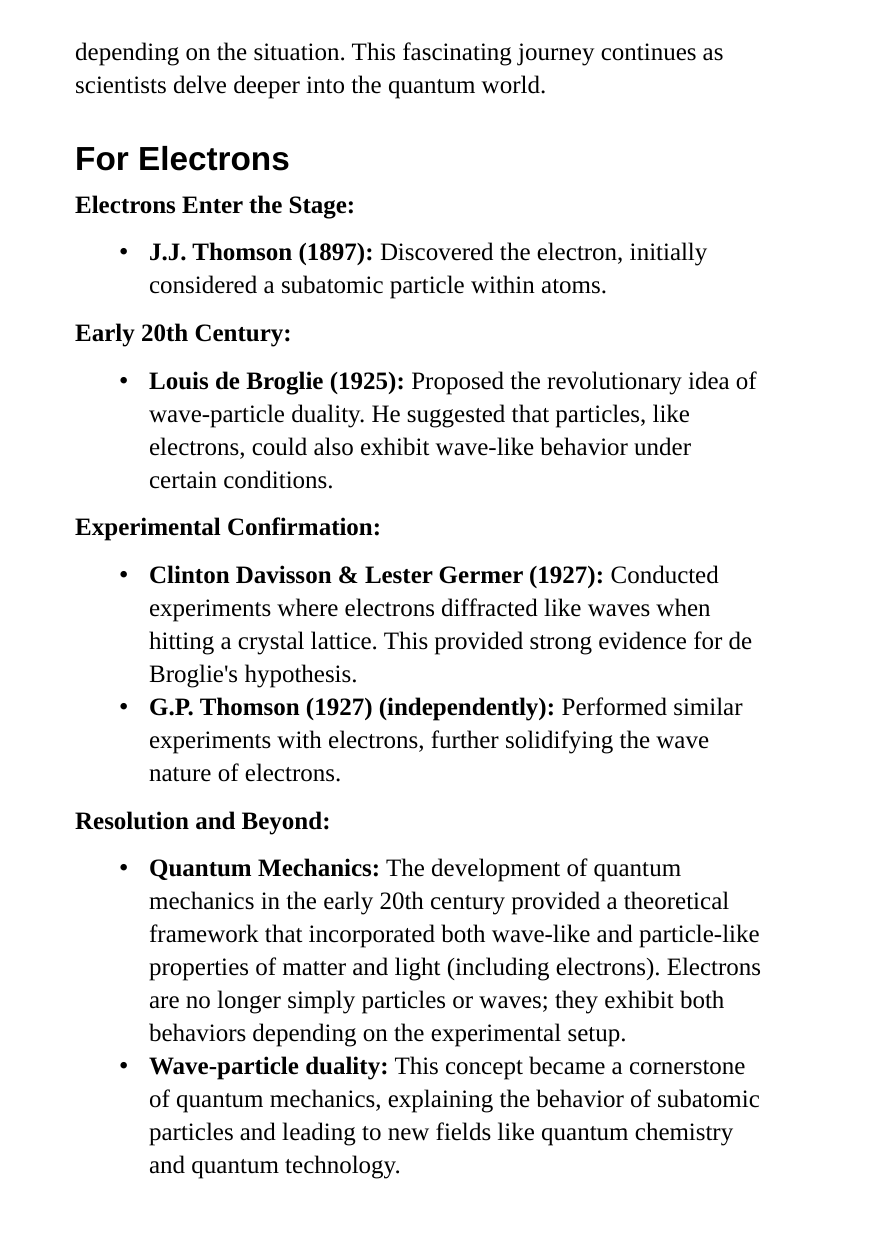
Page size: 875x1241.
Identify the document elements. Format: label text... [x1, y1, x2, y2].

text Electrons Enter the Stage: [75, 190, 762, 219]
list Clinton Davisson & Lester Germer (1927): Conducted experiments where electrons diffracted like waves when hitting a crystal lattice. This provided strong evidence for de Broglie's hypothesis. [119, 560, 762, 688]
text Early 20th Century: [75, 318, 762, 347]
list Quantum Mechanics: The development of quantum mechanics in the early 20th century provided a theoretical framework that incorporated both wave-like and particle-like properties of matter and light (including electrons). Electrons are no longer simply particles or waves; they exhibit both behaviors depending on the experimental setup. [119, 853, 762, 1047]
list J.J. Thomson (1897): Discovered the electron, initially considered a subatomic particle within atoms. [119, 237, 762, 299]
subtitle For Electrons [75, 139, 762, 177]
list G.P. Thomson (1927) (independently): Performed similar experiments with electrons, further solidifying the wave nature of electrons. [119, 692, 762, 787]
text depending on the situation. This fascinating journey continues as scientists delve deeper into the quantum world. [75, 37, 762, 99]
list Louis de Broglie (1925): Proposed the revolutionary idea of wave-particle duality. He suggested that particles, like electrons, could also exhibit wave-like behavior under certain conditions. [119, 366, 762, 493]
text Experimental Confirmation: [75, 512, 762, 541]
text Resolution and Beyond: [75, 806, 762, 834]
list Wave-particle duality: This concept became a cornerstone of quantum mechanics, explaining the behavior of subatomic particles and leading to new fields like quantum chemistry and quantum technology. [119, 1051, 762, 1179]
